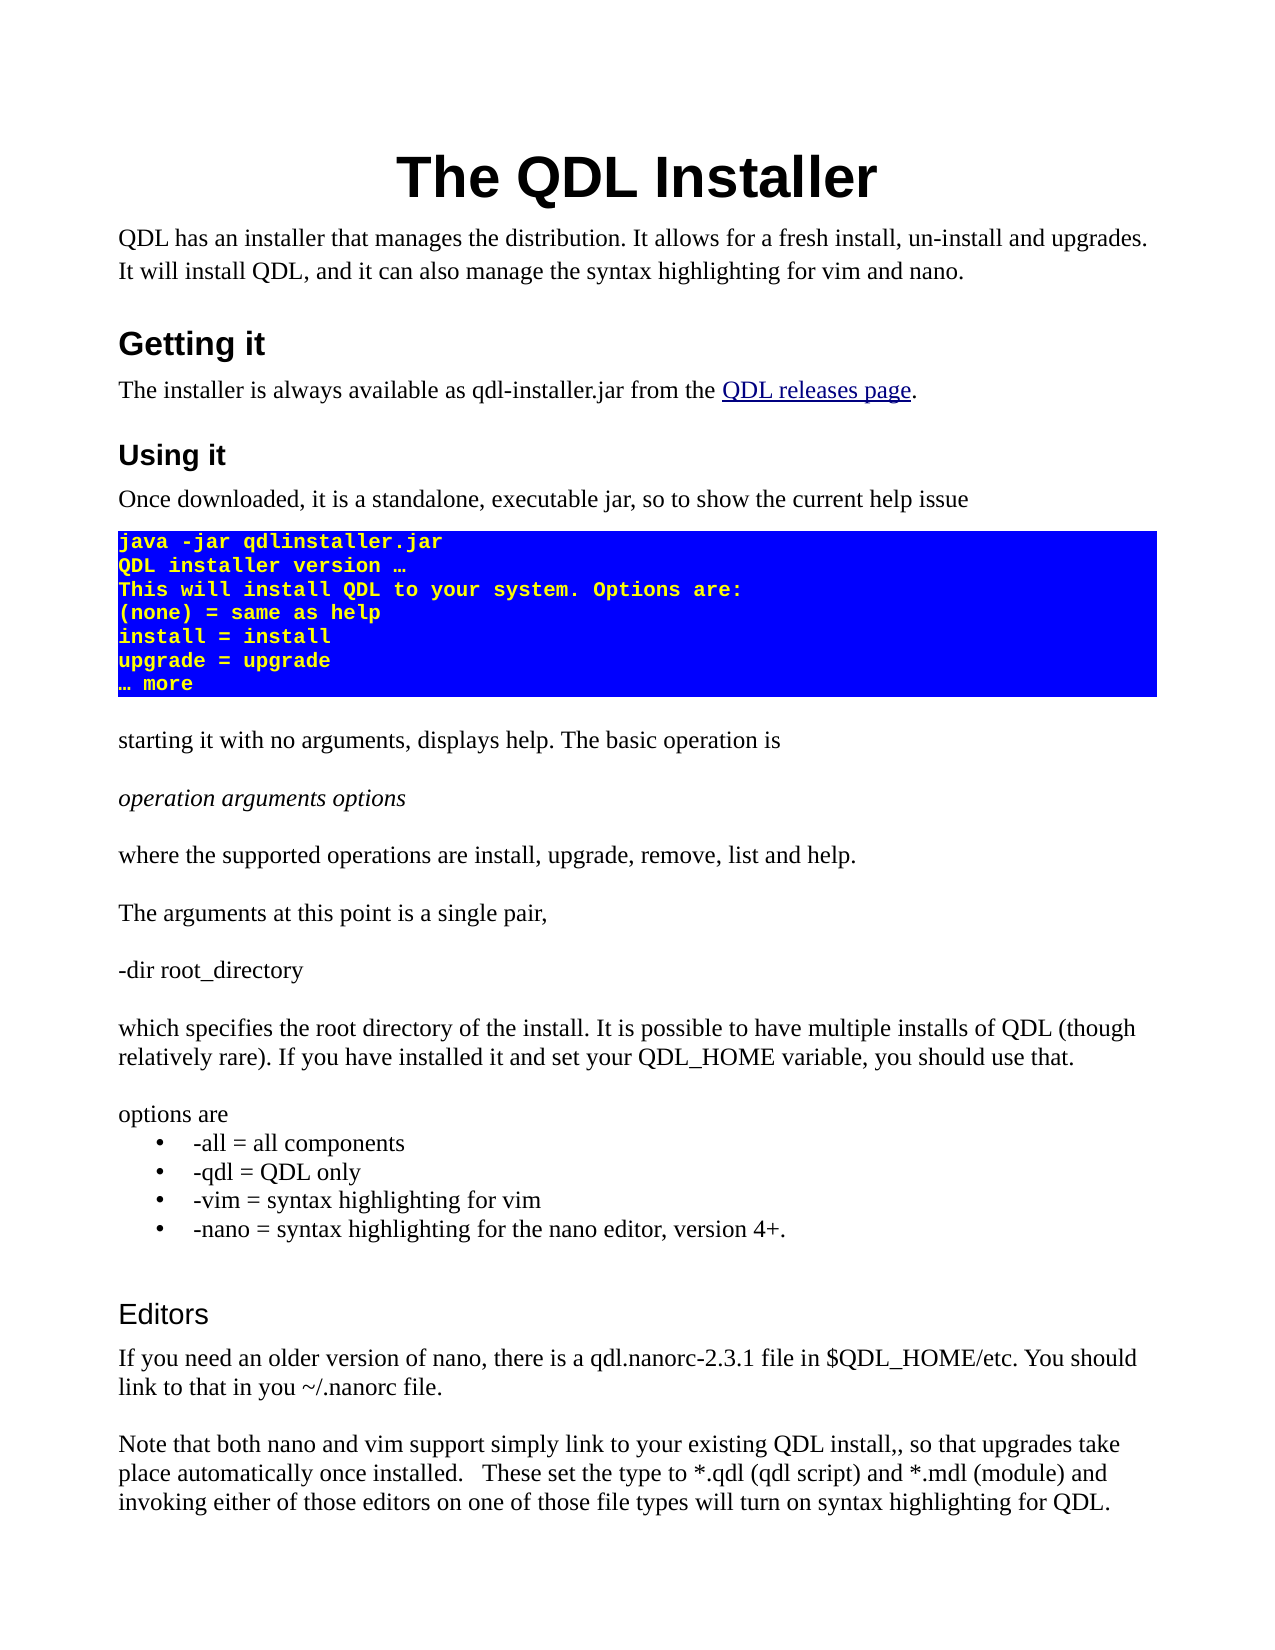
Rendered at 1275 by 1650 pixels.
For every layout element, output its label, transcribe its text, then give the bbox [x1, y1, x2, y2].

text operation arguments options [118, 783, 1157, 812]
text where the supported operations are install, upgrade, remove, list and help. [118, 841, 1157, 869]
text -dir root_directory [118, 956, 1157, 984]
subtitle Editors [118, 1297, 1157, 1330]
text java -jar qdlinstaller.jar [118, 531, 1157, 555]
text QDL has an installer that manages the distribution. It allows for a fresh install, un-install and upgrades. It will install QDL, and it can also manage the syntax highlighting for vim and nano. [118, 223, 1157, 284]
text Note that both nano and vim support simply link to your existing QDL install,, so that upgrades take place automatically once installed. These set the type to *.qdl (qdl script) and *.mdl (module) and invoking either of those editors on one of those file types will turn on syntax highlighting for QDL. [118, 1429, 1157, 1515]
text The arguments at this point is a single pair, [118, 898, 1157, 927]
text starting it with no arguments, displays help. The basic operation is [118, 726, 1157, 754]
subtitle Using it [118, 437, 1157, 471]
text If you need an older version of nano, there is a qdl.nanorc-2.3.1 file in $QDL_HOME/etc. You should link to that in you ~/.nanorc file. [118, 1343, 1157, 1400]
text upgrade = upgrade [118, 649, 1157, 673]
text Once downloaded, it is a standalone, executable jar, so to show the current help issue [118, 484, 1157, 512]
text This will install QDL to your system. Options are: [118, 579, 1157, 602]
text (none) = same as help [118, 602, 1157, 626]
title The QDL Installer [118, 143, 1157, 210]
list -qdl = QDL only [156, 1157, 1157, 1186]
subtitle Getting it [118, 324, 1157, 363]
text options are [118, 1099, 1157, 1128]
text install = install [118, 626, 1157, 649]
list -all = all components [156, 1128, 1157, 1157]
text which specifies the root directory of the install. It is possible to have multiple installs of QDL (though relatively rare). If you have installed it and set your QDL_HOME variable, you should use that. [118, 1013, 1157, 1071]
list -vim = syntax highlighting for vim [156, 1186, 1157, 1214]
text … more [118, 673, 1157, 697]
text The installer is always available as qdl-installer.jar from the QDL releases page. [118, 375, 1157, 404]
text QDL installer version … [118, 555, 1157, 579]
list -nano = syntax highlighting for the nano editor, version 4+. [156, 1214, 1157, 1243]
